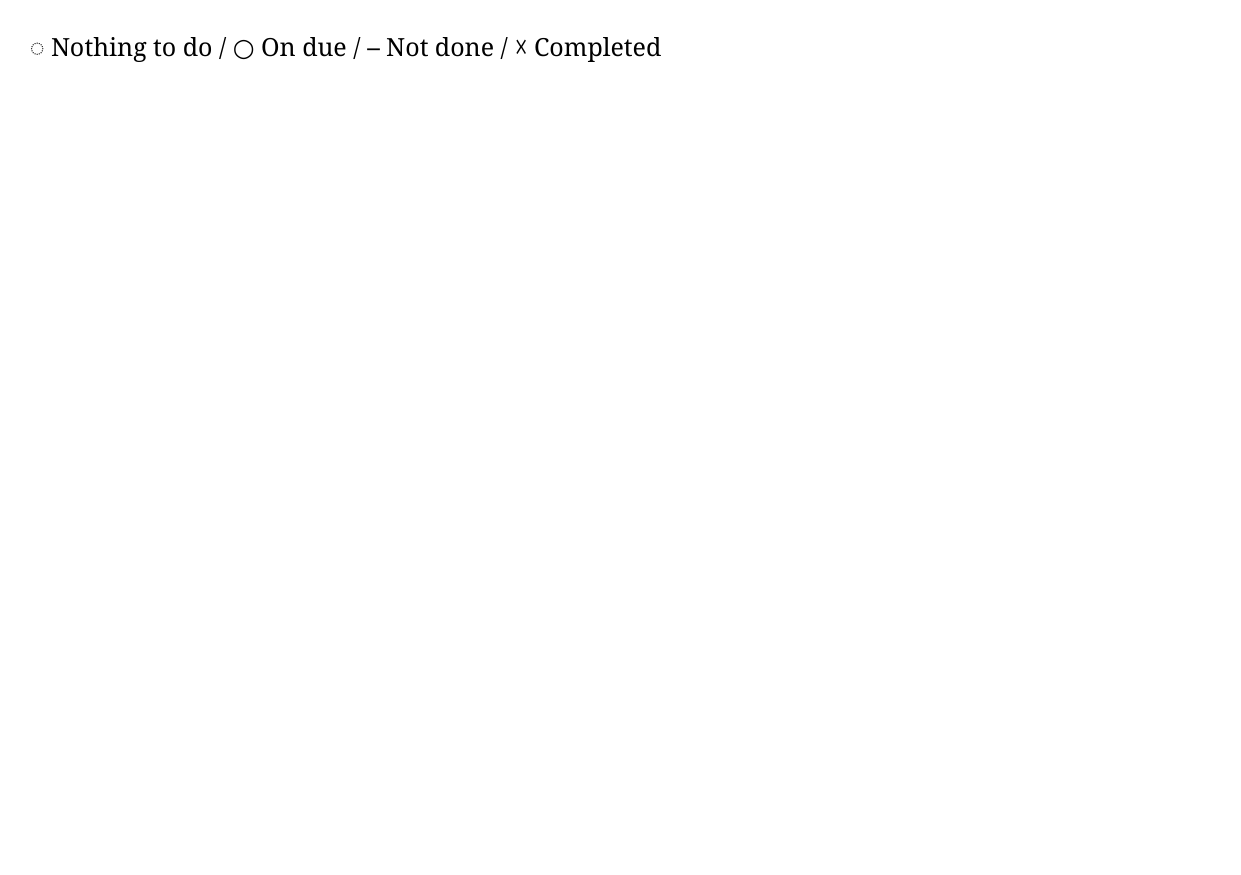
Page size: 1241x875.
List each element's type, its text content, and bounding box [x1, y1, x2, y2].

text ◌ Nothing to do / ○ On due / – Not done / ☓ Completed [29, 29, 1211, 63]
